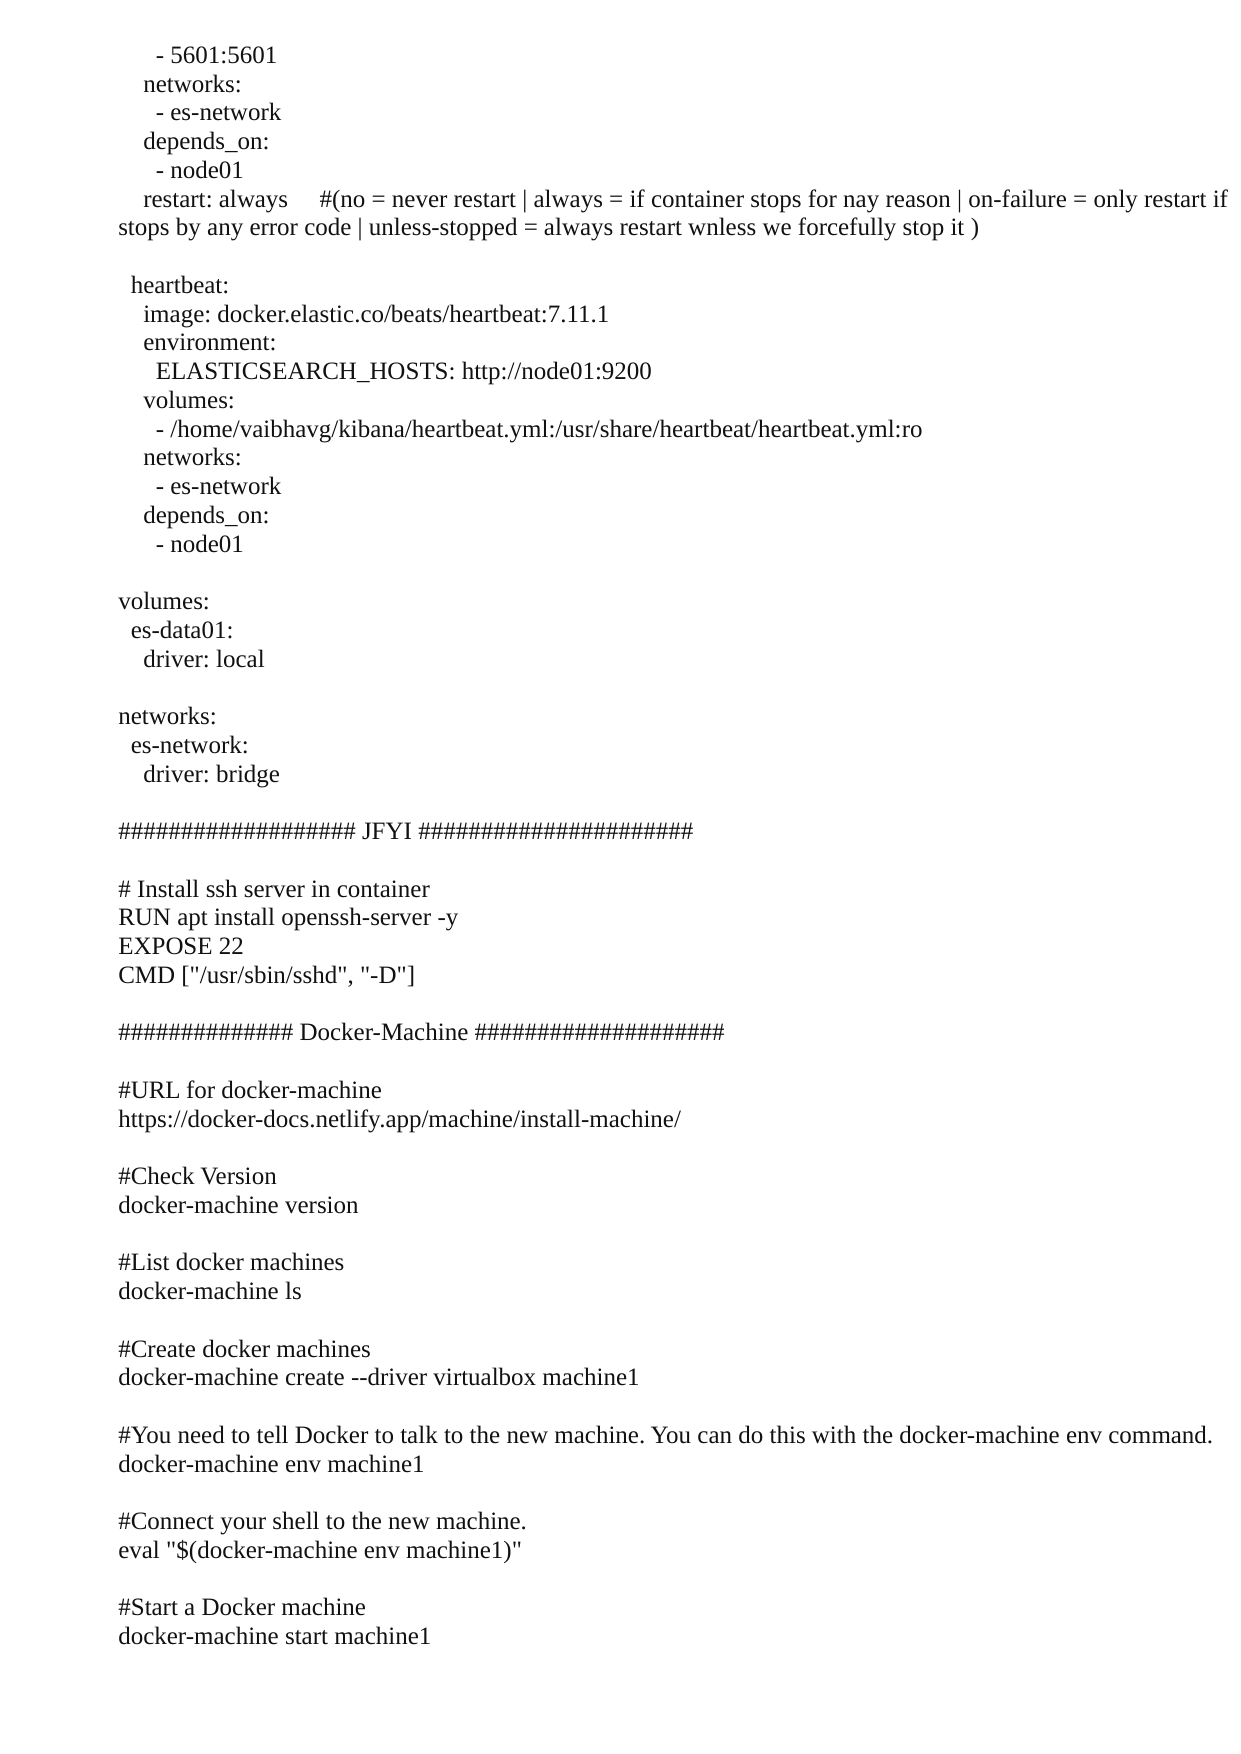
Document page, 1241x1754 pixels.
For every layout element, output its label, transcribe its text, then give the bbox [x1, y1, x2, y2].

text es-network: [118, 730, 1229, 759]
text #List docker machines [118, 1247, 1229, 1276]
text networks: [118, 442, 1229, 471]
text docker-machine version [118, 1190, 1229, 1219]
text EXPOSE 22 [118, 931, 1229, 960]
text ################### JFYI ###################### [118, 816, 1229, 845]
text depends_on: [118, 126, 1229, 155]
text ELASTICSEARCH_HOSTS: http://node01:9200 [118, 356, 1229, 385]
text eval "$(docker-machine env machine1)" [118, 1535, 1229, 1564]
text volumes: [118, 385, 1229, 414]
text - es-network [118, 471, 1229, 500]
text docker-machine env machine1 [118, 1449, 1229, 1477]
text es-data01: [118, 615, 1229, 644]
text - node01 [118, 529, 1229, 557]
text #Create docker machines [118, 1334, 1229, 1362]
text image: docker.elastic.co/beats/heartbeat:7.11.1 [118, 299, 1229, 327]
text - 5601:5601 [118, 40, 1229, 69]
text docker-machine create --driver virtualbox machine1 [118, 1362, 1229, 1391]
text docker-machine start machine1 [118, 1621, 1229, 1650]
text restart: always #(no = never restart | always = if container stops for nay reason | on-failure = only restart if stops by any error code | unless-stopped = always restart wnless we forcefully stop it ) [118, 184, 1229, 241]
text driver: bridge [118, 759, 1229, 787]
text ############## Docker-Machine #################### [118, 1017, 1229, 1046]
text CMD ["/usr/sbin/sshd", "-D"] [118, 960, 1229, 989]
text #URL for docker-machine [118, 1075, 1229, 1104]
text environment: [118, 327, 1229, 356]
text - node01 [118, 155, 1229, 184]
text #Check Version [118, 1161, 1229, 1190]
text docker-machine ls [118, 1276, 1229, 1305]
text driver: local [118, 644, 1229, 672]
text networks: [118, 69, 1229, 97]
text #You need to tell Docker to talk to the new machine. You can do this with the docker-machine env command. [118, 1420, 1229, 1449]
text #Start a Docker machine [118, 1592, 1229, 1621]
text - es-network [118, 97, 1229, 126]
text - /home/vaibhavg/kibana/heartbeat.yml:/usr/share/heartbeat/heartbeat.yml:ro [118, 414, 1229, 442]
text volumes: [118, 586, 1229, 615]
text #Connect your shell to the new machine. [118, 1506, 1229, 1535]
text RUN apt install openssh-server -y [118, 902, 1229, 931]
text depends_on: [118, 500, 1229, 529]
text # Install ssh server in container [118, 874, 1229, 902]
text https://docker-docs.netlify.app/machine/install-machine/ [118, 1104, 1229, 1132]
text heartbeat: [118, 270, 1229, 299]
text networks: [118, 701, 1229, 730]
